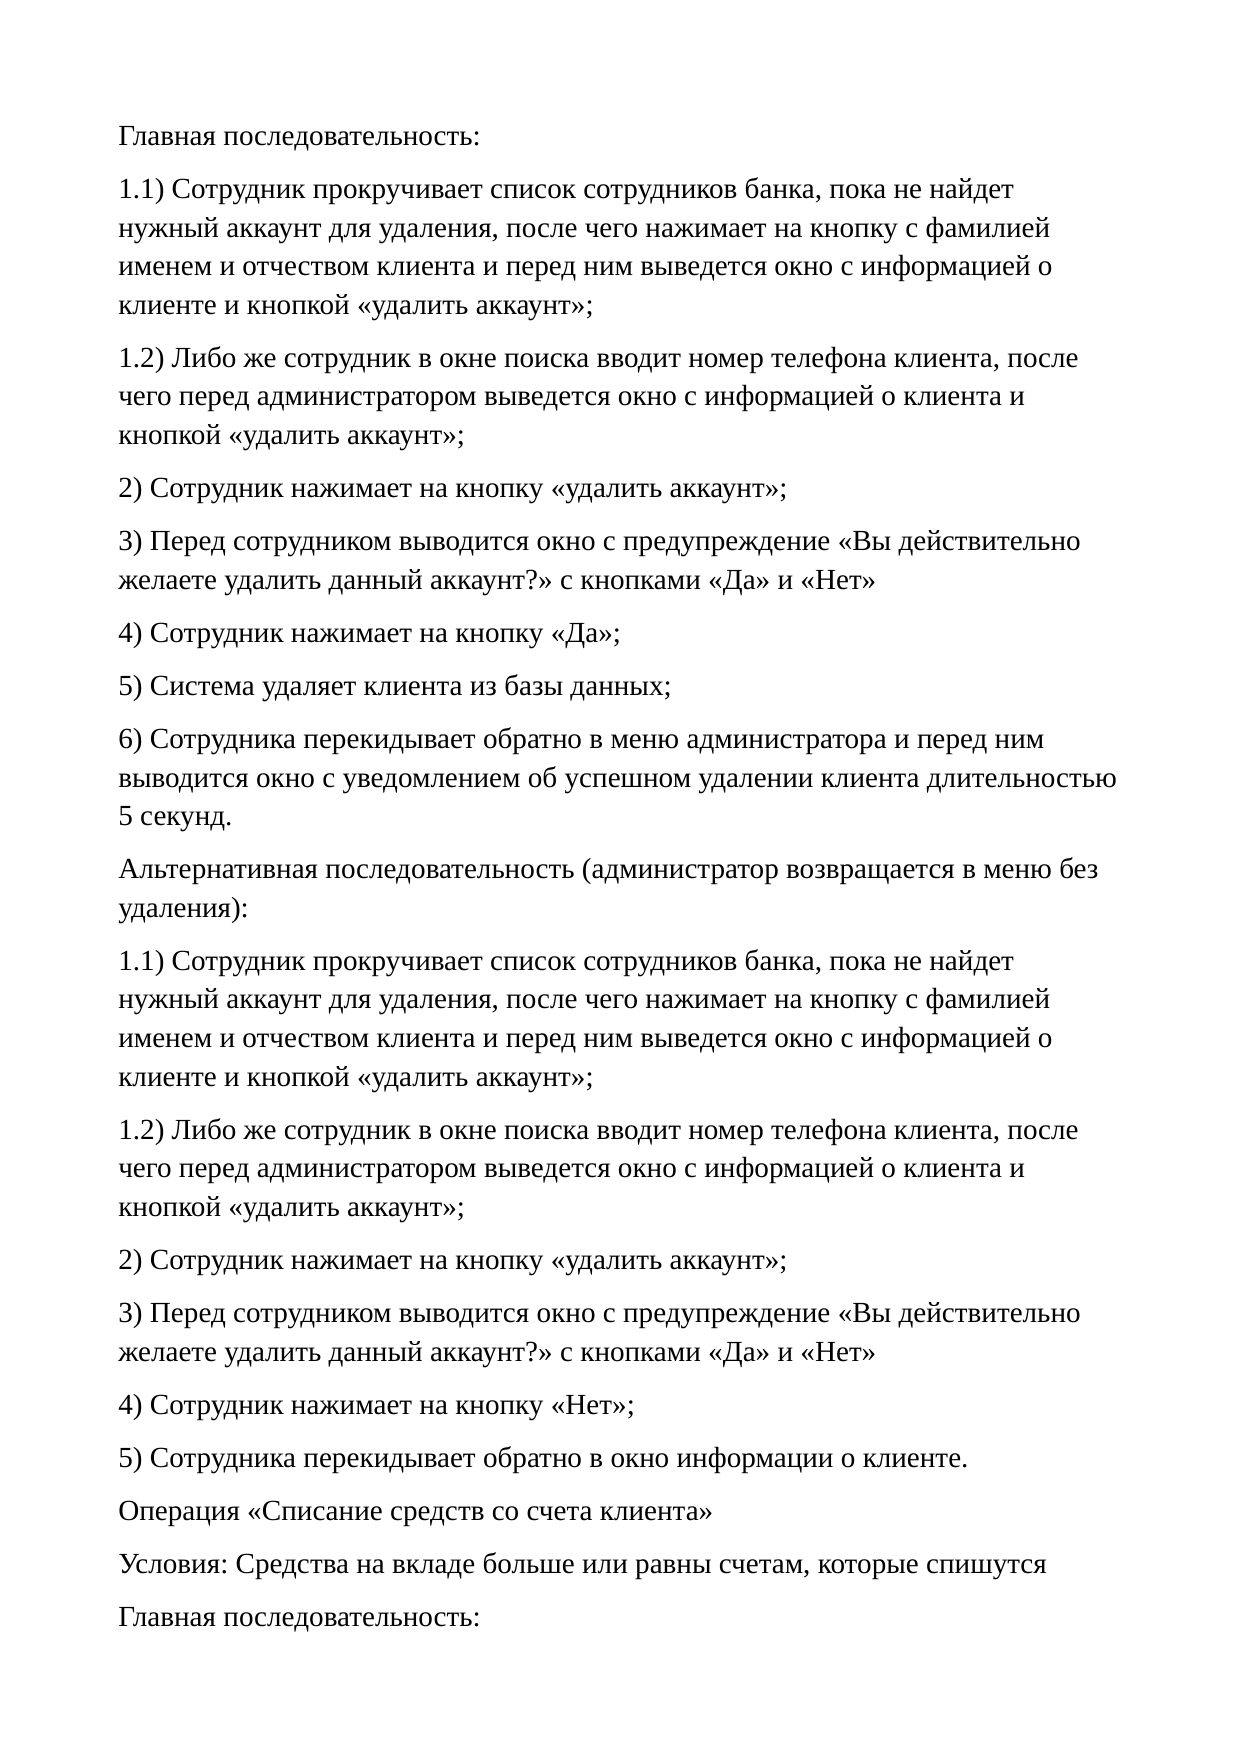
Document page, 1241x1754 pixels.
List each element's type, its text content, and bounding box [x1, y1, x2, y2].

text Главная последовательность: [118, 118, 1122, 152]
text 5) Сотрудника перекидывает обратно в окно информации о клиенте. [118, 1440, 1122, 1473]
text 1.2) Либо же сотрудник в окне поиска вводит номер телефона клиента, после чего перед администратором выведется окно с информацией о клиента и кнопкой «удалить аккаунт»; [118, 1112, 1122, 1222]
text 1.1) Сотрудник прокручивает список сотрудников банка, пока не найдет нужный аккаунт для удаления, после чего нажимает на кнопку с фамилией именем и отчеством клиента и перед ним выведется окно с информацией о клиенте и кнопкой «удалить аккаунт»; [118, 943, 1122, 1092]
text 1.1) Сотрудник прокручивает список сотрудников банка, пока не найдет нужный аккаунт для удаления, после чего нажимает на кнопку с фамилией именем и отчеством клиента и перед ним выведется окно с информацией о клиенте и кнопкой «удалить аккаунт»; [118, 171, 1122, 320]
text Операция «Списание средств со счета клиента» [118, 1493, 1122, 1527]
text Условия: Средства на вкладе больше или равны счетам, которые спишутся [118, 1546, 1122, 1580]
text 3) Перед сотрудником выводится окно с предупреждение «Вы действительно желаете удалить данный аккаунт?» с кнопками «Да» и «Нет» [118, 523, 1122, 595]
text 4) Сотрудник нажимает на кнопку «Нет»; [118, 1387, 1122, 1420]
text 3) Перед сотрудником выводится окно с предупреждение «Вы действительно желаете удалить данный аккаунт?» с кнопками «Да» и «Нет» [118, 1295, 1122, 1367]
text Главная последовательность: [118, 1599, 1122, 1633]
text 5) Система удаляет клиента из базы данных; [118, 668, 1122, 702]
text 2) Сотрудник нажимает на кнопку «удалить аккаунт»; [118, 1242, 1122, 1276]
text 4) Сотрудник нажимает на кнопку «Да»; [118, 615, 1122, 648]
text 1.2) Либо же сотрудник в окне поиска вводит номер телефона клиента, после чего перед администратором выведется окно с информацией о клиента и кнопкой «удалить аккаунт»; [118, 340, 1122, 451]
text Альтернативная последовательность (администратор возвращается в меню без удаления): [118, 851, 1122, 923]
text 2) Сотрудник нажимает на кнопку «удалить аккаунт»; [118, 470, 1122, 504]
text 6) Сотрудника перекидывает обратно в меню администратора и перед ним выводится окно с уведомлением об успешном удалении клиента длительностью 5 секунд. [118, 721, 1122, 832]
